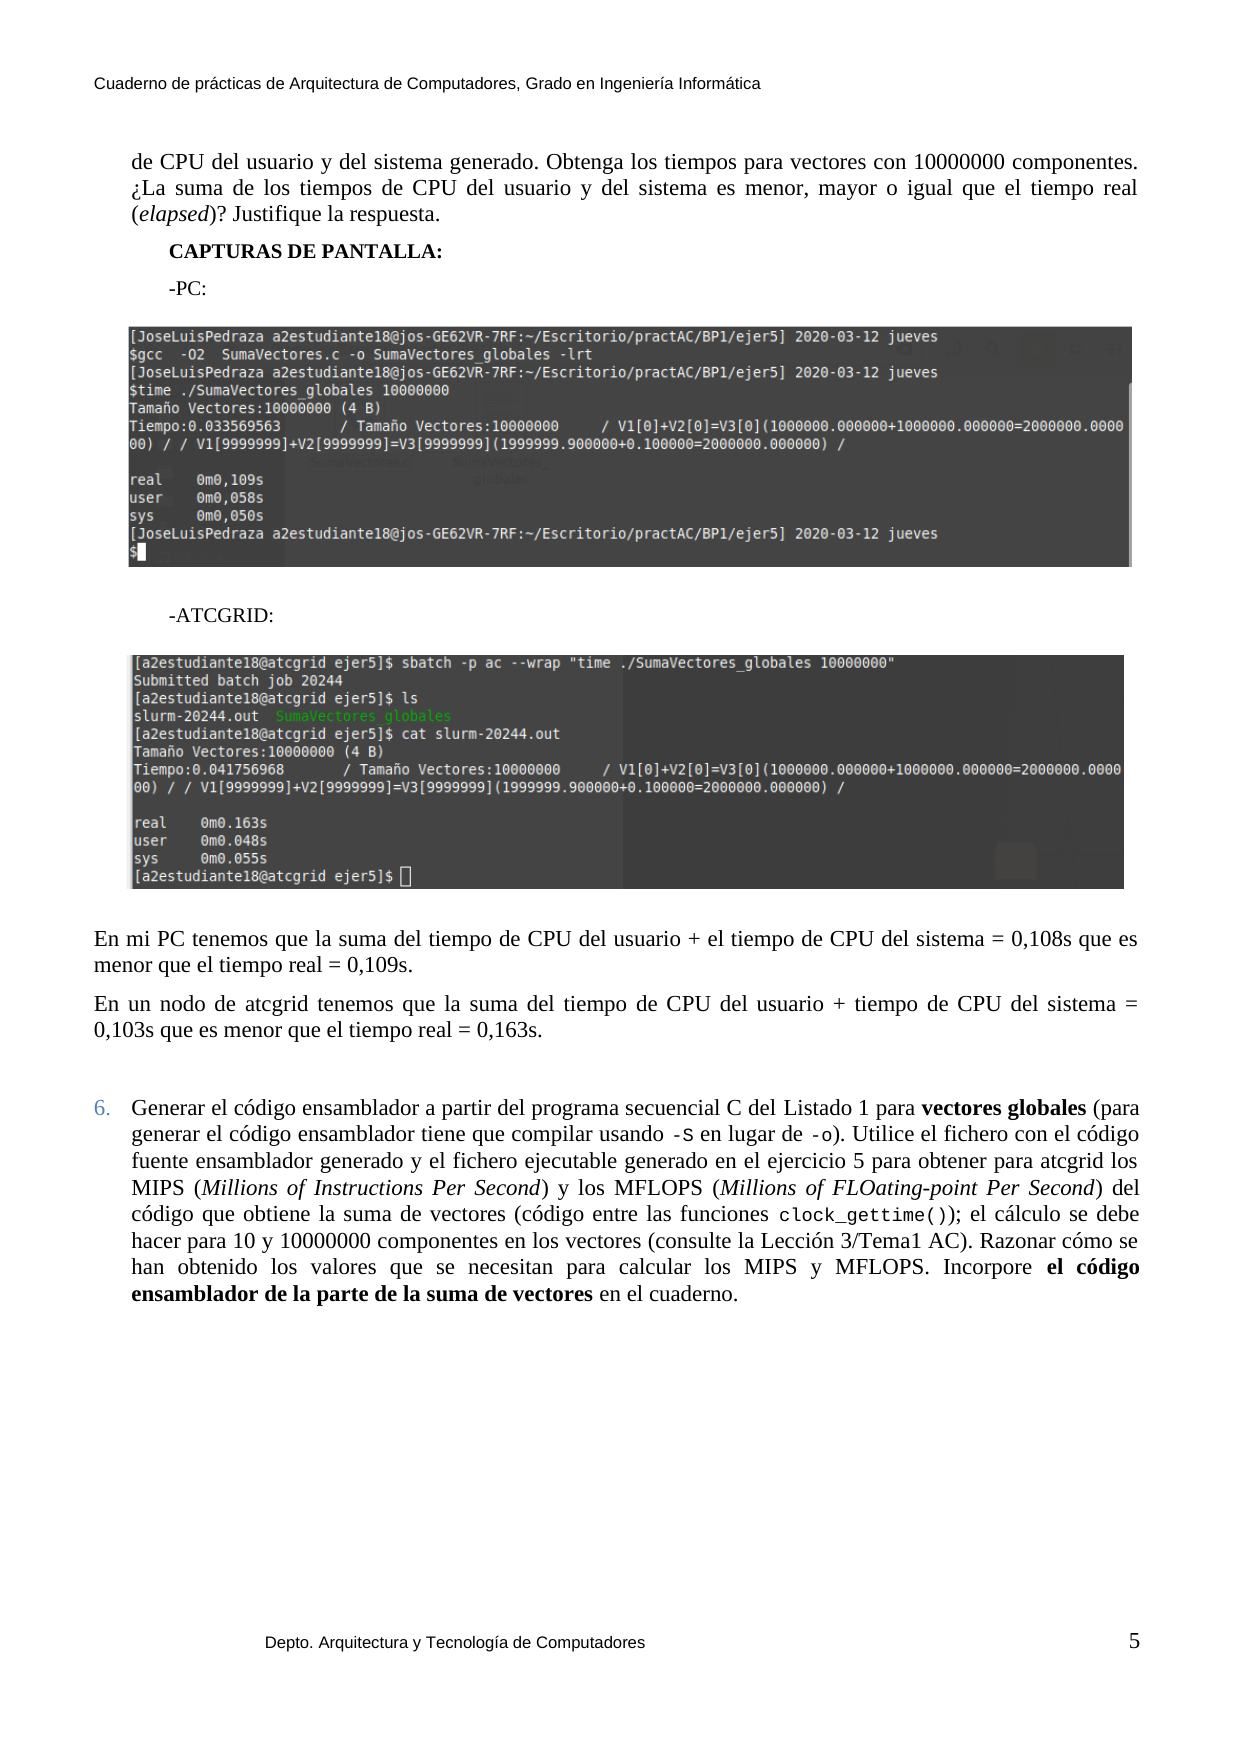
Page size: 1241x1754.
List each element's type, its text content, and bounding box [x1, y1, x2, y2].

text En mi PC tenemos que la suma del tiempo de CPU del usuario + el tiempo de CPU del sistema = 0,108s que es menor que el tiempo real = 0,109s. [94, 925, 1140, 977]
picture [1099, 794, 1124, 889]
list de CPU del usuario y del sistema generado. Obtenga los tiempos para vectores con 10000000 componentes. ¿La suma de los tiempos de CPU del usuario y del sistema es menor, mayor o igual que el tiempo real (elapsed)? Justifique la respuesta. [94, 148, 1140, 227]
text -ATCGRID: [169, 603, 1140, 627]
text En un nodo de atcgrid tenemos que la suma del tiempo de CPU del usuario + tiempo de CPU del sistema = 0,103s que es menor que el tiempo real = 0,163s. [94, 990, 1140, 1043]
text -PC: [169, 276, 1140, 300]
list Generar el código ensamblador a partir del programa secuencial C del Listado 1 para vectores globales (para generar el código ensamblador tiene que compilar usando -S en lugar de -o). Utilice el fichero con el código fuente ensamblador generado y el fichero ejecutable generado en el ejercicio 5 para obtener para atcgrid los MIPS (Millions of Instructions Per Second) y los MFLOPS (Millions of FLOating-point Per Second) del código que obtiene la suma de vectores (código entre las funciones clock_gettime()); el cálculo se debe hacer para 10 y 10000000 componentes en los vectores (consulte la Lección 3/Tema1 AC). Razonar cómo se han obtenido los valores que se necesitan para calcular los MIPS y MFLOPS. Incorpore el código ensamblador de la parte de la suma de vectores en el cuaderno. [94, 1094, 1140, 1306]
text CAPTURAS DE PANTALLA: [169, 239, 1140, 263]
